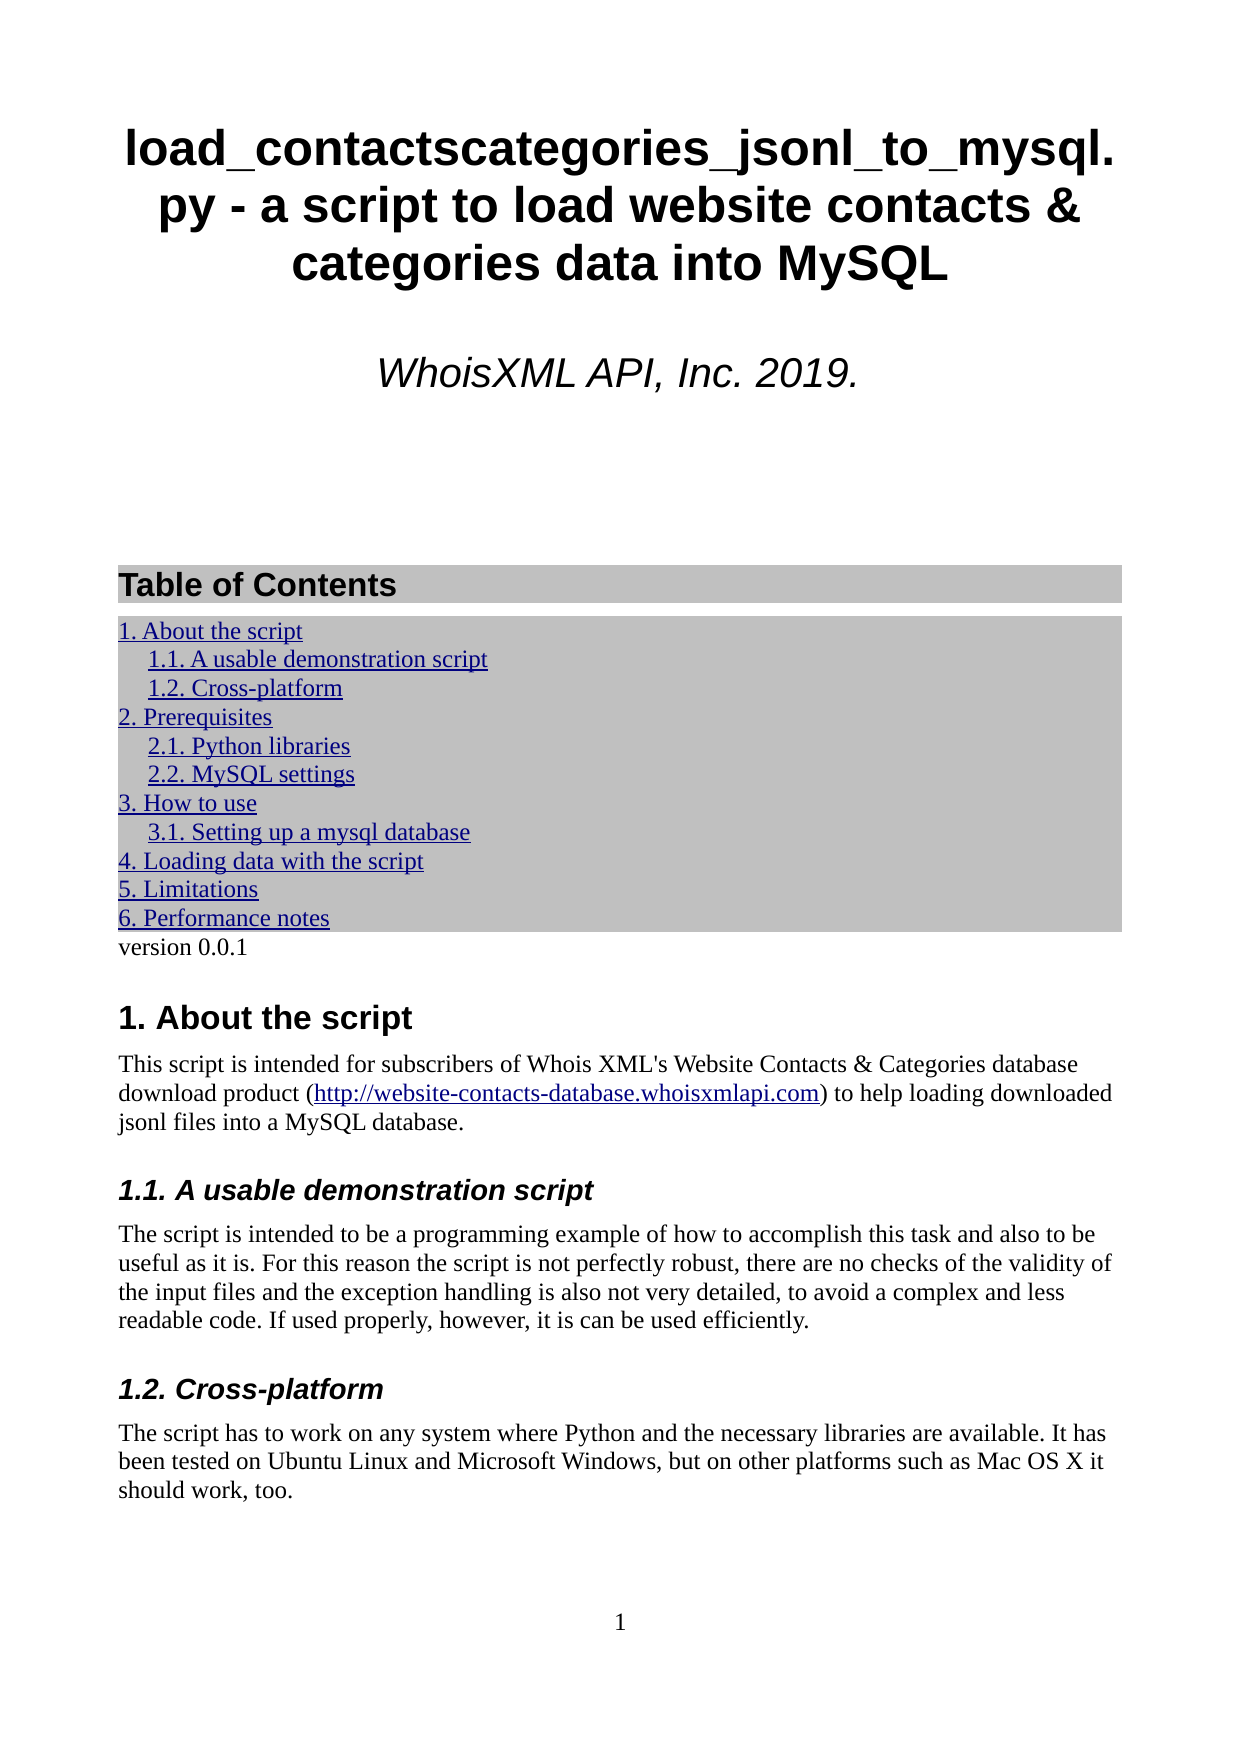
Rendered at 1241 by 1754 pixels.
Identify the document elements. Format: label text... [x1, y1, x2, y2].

subtitle A usable demonstration script [118, 1173, 1122, 1207]
text 6. Performance notes [118, 903, 1122, 932]
subtitle Table of Contents [118, 565, 1122, 603]
text 4. Loading data with the script [118, 846, 1122, 874]
subtitle Cross-platform [118, 1372, 1122, 1405]
subtitle About the script [118, 998, 1122, 1037]
text 1.1. A usable demonstration script [148, 644, 1122, 673]
title load_contactscategories_jsonl_to_mysql.py - a script to load website contacts & categories data into MySQL [118, 118, 1122, 291]
text version 0.0.1 [118, 932, 1122, 961]
text 2.1. Python libraries [148, 731, 1122, 759]
text 2.2. MySQL settings [148, 759, 1122, 788]
subtitle WhoisXML API, Inc. 2019. [118, 348, 1122, 396]
text The script is intended to be a programming example of how to accomplish this task and also to be useful as it is. For this reason the script is not perfectly robust, there are no checks of the validity of the input files and the exception handling is also not very detailed, to avoid a complex and less readable code. If used properly, however, it is can be used efficiently. [118, 1219, 1122, 1334]
text 1. About the script [118, 616, 1122, 644]
text The script has to work on any system where Python and the necessary libraries are available. It has been tested on Ubuntu Linux and Microsoft Windows, but on other platforms such as Mac OS X it should work, too. [118, 1418, 1122, 1504]
text 3.1. Setting up a mysql database [148, 817, 1122, 846]
text 2. Prerequisites [118, 702, 1122, 731]
text 1.2. Cross-platform [148, 673, 1122, 702]
text 5. Limitations [118, 874, 1122, 903]
text 3. How to use [118, 788, 1122, 817]
text This script is intended for subscribers of Whois XML's Website Contacts & Categories database download product (http://website-contacts-database.whoisxmlapi.com) to help loading downloaded jsonl files into a MySQL database. [118, 1049, 1122, 1136]
